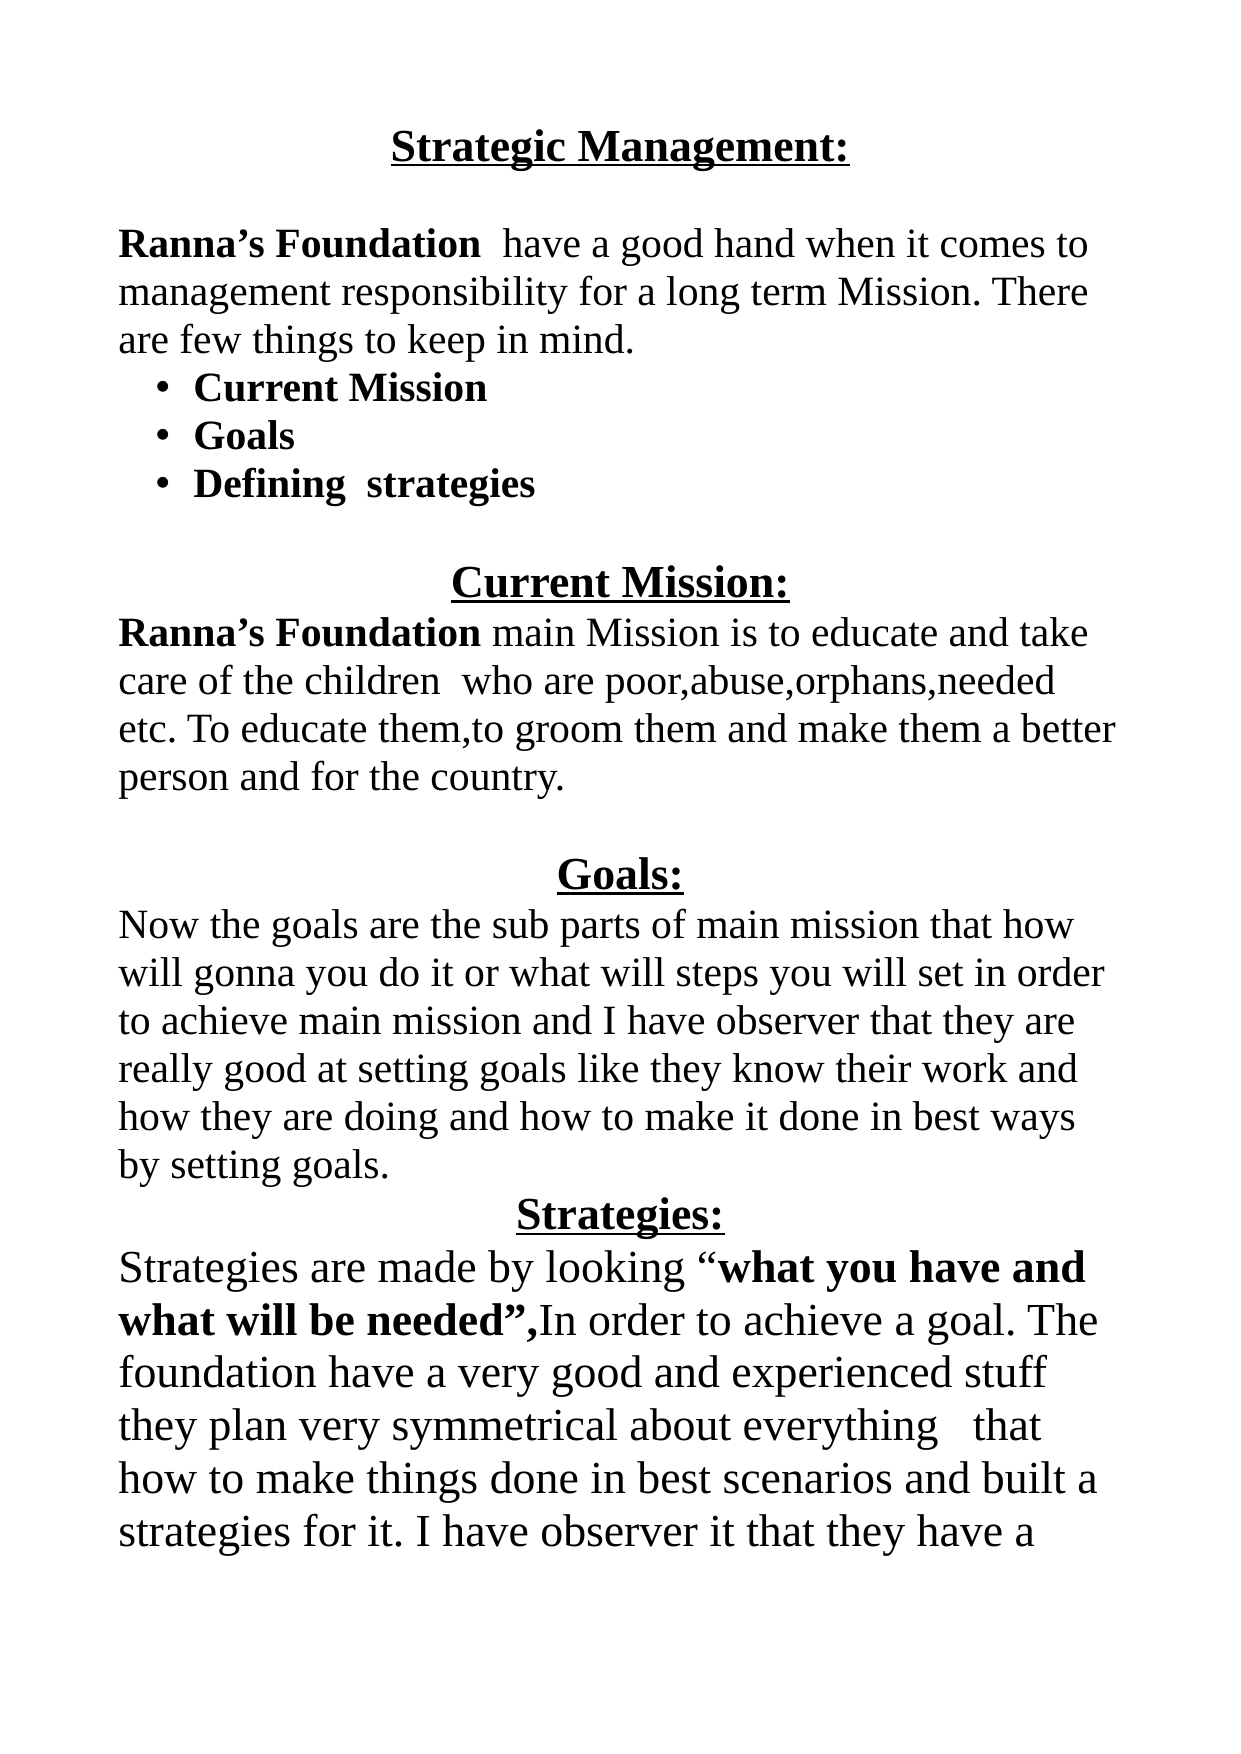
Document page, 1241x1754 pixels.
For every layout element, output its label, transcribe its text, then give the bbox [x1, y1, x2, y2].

text Strategies: [118, 1187, 1122, 1240]
list Current Mission [156, 362, 1122, 411]
text Ranna’s Foundation have a good hand when it comes to management responsibility for a long term Mission. There are few things to keep in mind. [118, 219, 1122, 362]
text Current Mission: [118, 554, 1122, 607]
list Defining strategies [156, 458, 1122, 507]
text Now the goals are the sub parts of main mission that how will gonna you do it or what will steps you will set in order to achieve main mission and I have observer that they are really good at setting goals like they know their work and how they are doing and how to make it done in best ways by setting goals. [118, 899, 1122, 1187]
text Goals: [118, 847, 1122, 899]
list Goals [156, 411, 1122, 458]
text Ranna’s Foundation main Mission is to educate and take care of the children who are poor,abuse,orphans,needed etc. To educate them,to groom them and make them a better person and for the country. [118, 607, 1122, 799]
text Strategies are made by looking “what you have and what will be needed”,In order to achieve a goal. The foundation have a very good and experienced stuff they plan very symmetrical about everything that how to make things done in best scenarios and built a strategies for it. I have observer it that they have a [118, 1240, 1122, 1556]
text Strategic Management: [118, 118, 1122, 171]
